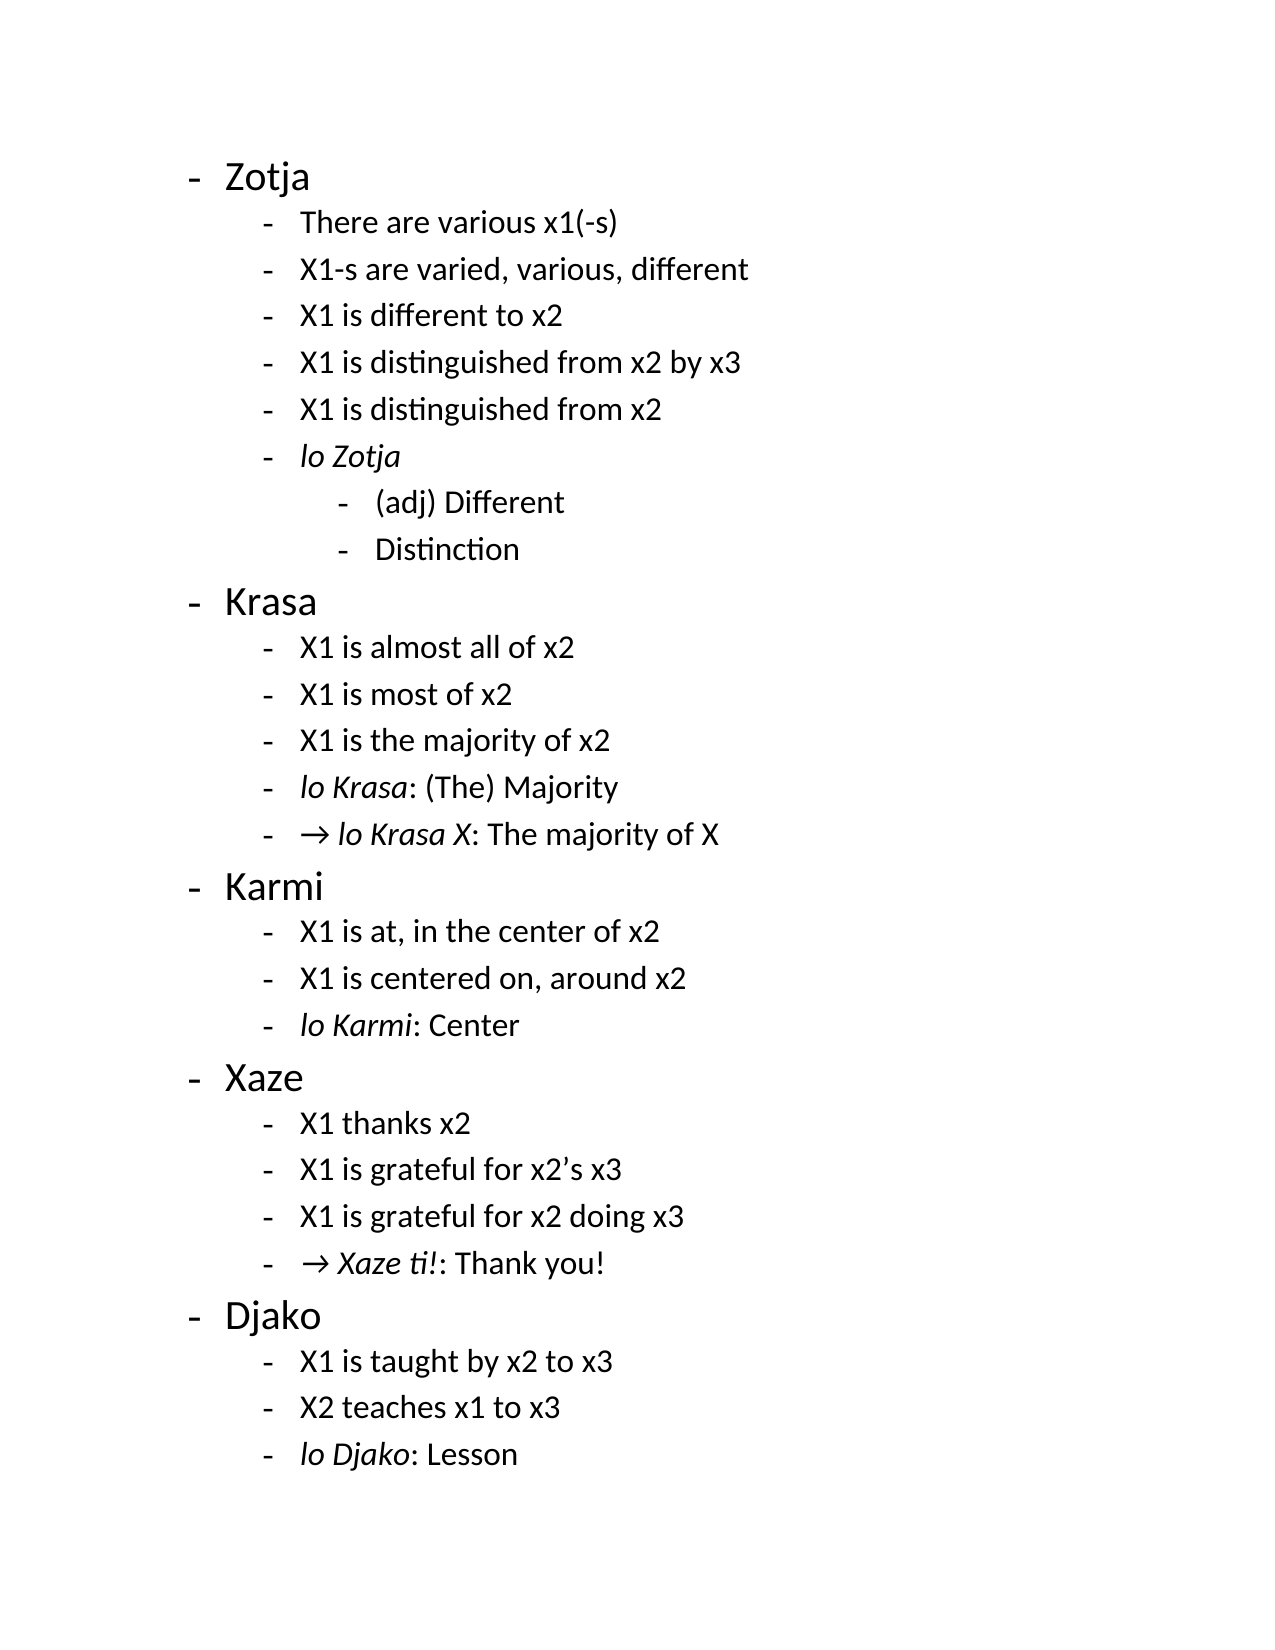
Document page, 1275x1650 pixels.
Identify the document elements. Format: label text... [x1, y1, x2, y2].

list X1 is the majority of x2 [262, 719, 1125, 760]
list X1-s are varied, various, different [262, 248, 1125, 288]
list X1 is distinguished from x2 by x3 [262, 341, 1125, 382]
list lo Djako: Lesson [262, 1433, 1125, 1474]
subtitle Zotja [187, 150, 1125, 201]
list X1 is grateful for x2’s x3 [262, 1148, 1125, 1189]
list X2 teaches x1 to x3 [262, 1386, 1125, 1427]
list X1 is different to x2 [262, 294, 1125, 335]
list lo Zotja [262, 435, 1125, 475]
list X1 is grateful for x2 doing x3 [262, 1195, 1125, 1236]
list There are various x1(-s) [262, 201, 1125, 242]
list X1 is centered on, around x2 [262, 957, 1125, 998]
list X1 is at, in the center of x2 [262, 911, 1125, 951]
list lo Krasa: (The) Majority [262, 766, 1125, 807]
list lo Karmi: Center [262, 1004, 1125, 1045]
subtitle Djako [187, 1289, 1125, 1339]
list Distinction [337, 528, 1125, 569]
list X1 thanks x2 [262, 1102, 1125, 1142]
list (adj) Different [337, 481, 1125, 522]
subtitle Karmi [187, 860, 1125, 911]
list X1 is most of x2 [262, 673, 1125, 713]
subtitle Xaze [187, 1051, 1125, 1102]
list X1 is distinguished from x2 [262, 388, 1125, 429]
list X1 is taught by x2 to x3 [262, 1339, 1125, 1380]
list → lo Krasa X: The majority of X [262, 813, 1125, 854]
list X1 is almost all of x2 [262, 626, 1125, 667]
list → Xaze ti!: Thank you! [262, 1242, 1125, 1283]
subtitle Krasa [187, 575, 1125, 626]
